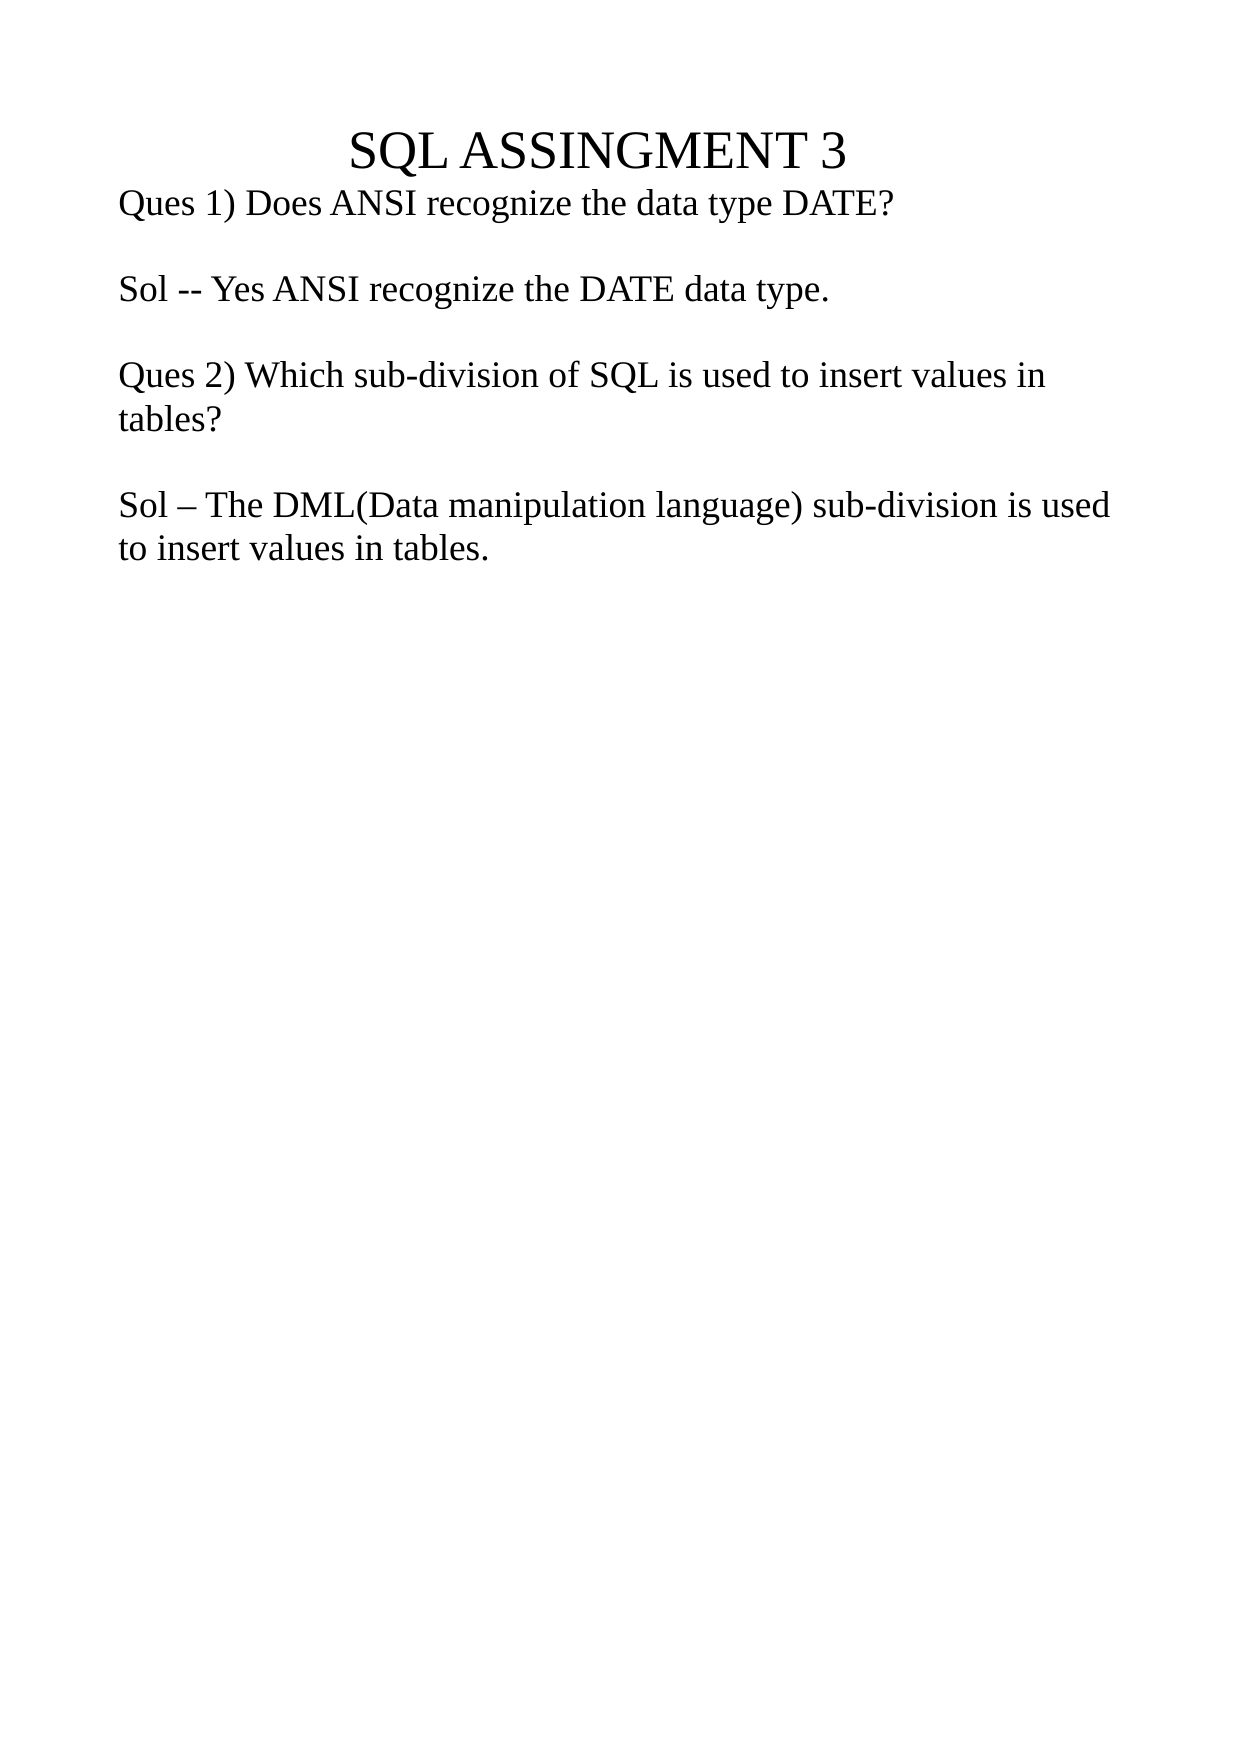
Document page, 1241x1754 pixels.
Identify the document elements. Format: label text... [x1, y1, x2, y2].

text Sol – The DML(Data manipulation language) sub-division is used to insert values in tables. [118, 482, 1122, 568]
text Ques 2) Which sub-division of SQL is used to insert values in tables? [118, 353, 1122, 439]
text Sol -- Yes ANSI recognize the DATE data type. [118, 267, 1122, 310]
text Ques 1) Does ANSI recognize the data type DATE? [118, 180, 1122, 223]
text SQL ASSINGMENT 3 [118, 118, 1122, 180]
